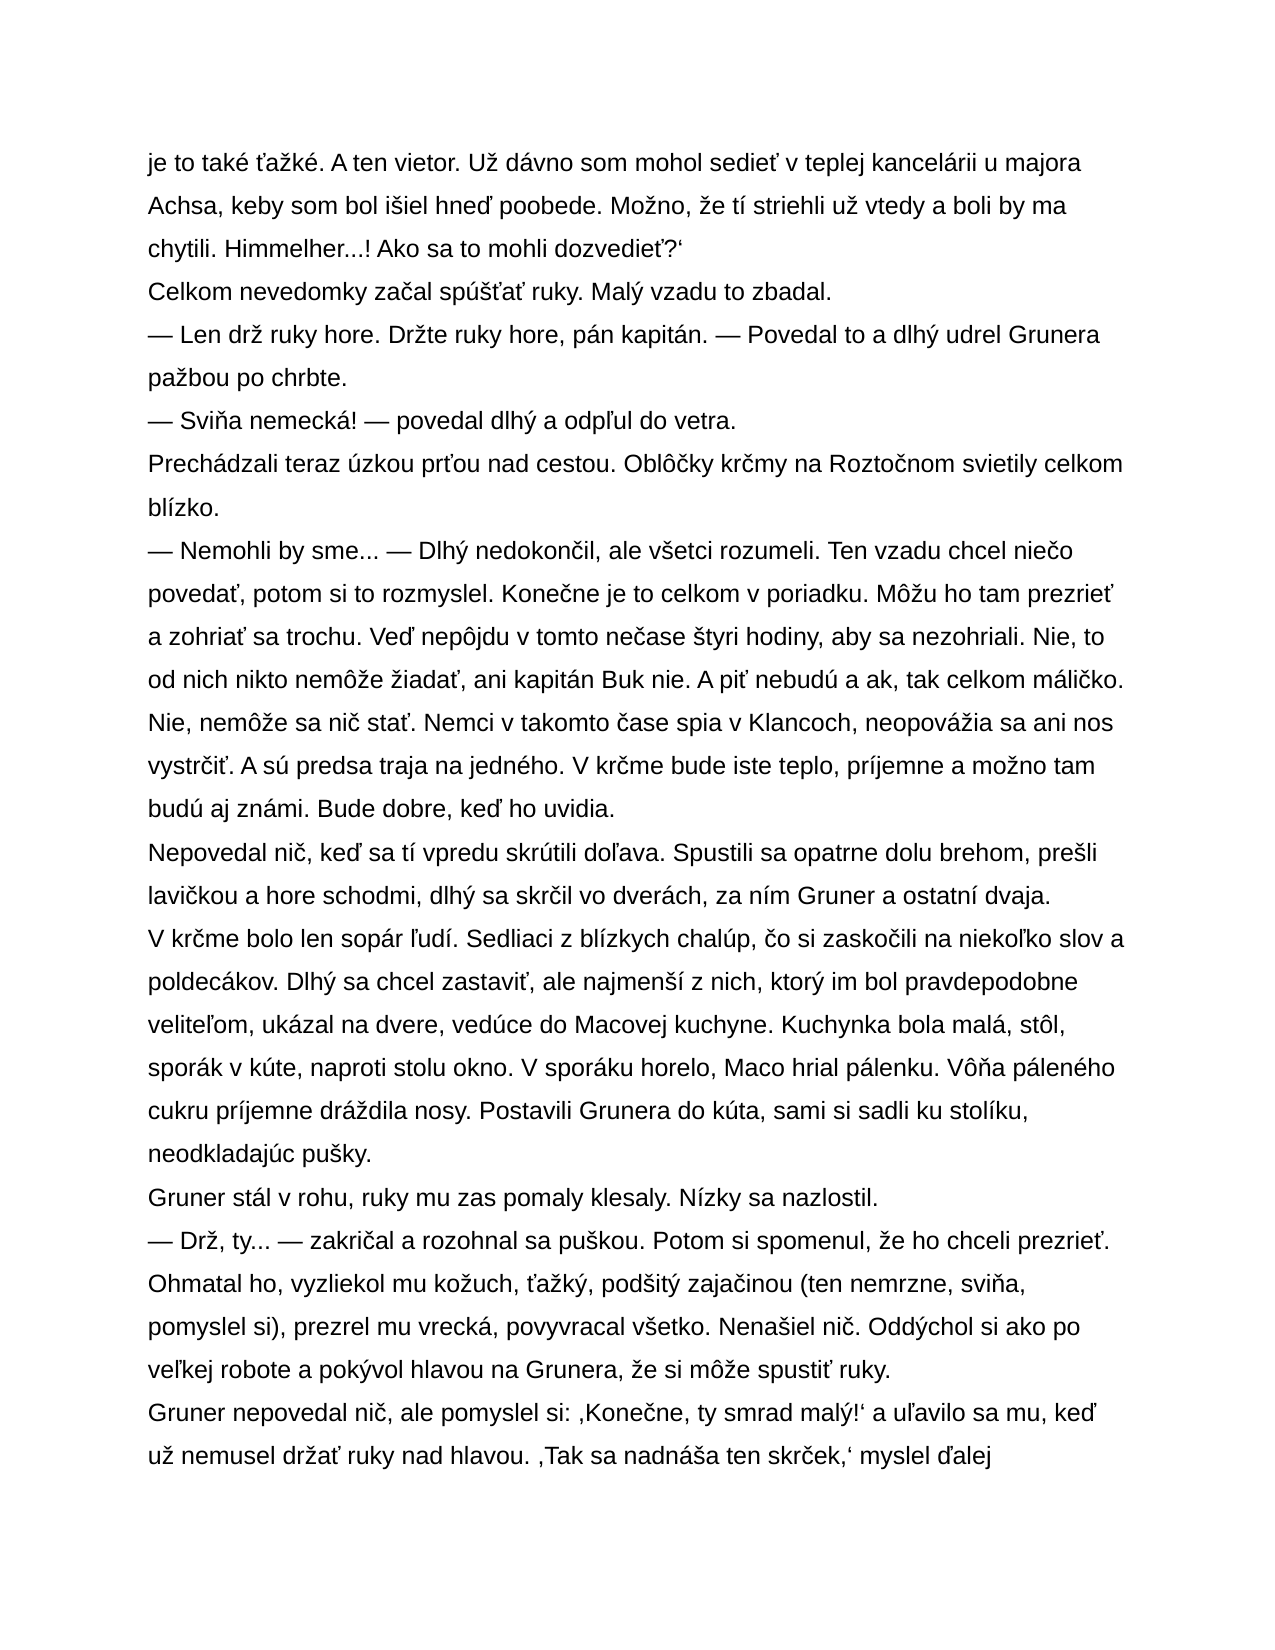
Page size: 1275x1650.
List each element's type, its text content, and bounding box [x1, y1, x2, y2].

text Celkom nevedomky začal spúšťať ruky. Malý vzadu to zbadal. [148, 277, 1127, 306]
text Gruner stál v rohu, ruky mu zas pomaly klesaly. Nízky sa nazlostil. [148, 1183, 1127, 1211]
text V krčme bolo len sopár ľudí. Sedliaci z blízkych chalúp, čo si zaskočili na niekoľko slov a poldecákov. Dlhý sa chcel zastaviť, ale najmenší z nich, ktorý im bol pravdepodobne veliteľom, ukázal na dvere, vedúce do Macovej kuchyne. Kuchynka bola malá, stôl, sporák v kúte, naproti stolu okno. V sporáku horelo, Maco hrial pálenku. Vôňa páleného cukru príjemne dráždila nosy. Postavili Grunera do kúta, sami si sadli ku stolíku, neodkladajúc pušky. [148, 924, 1127, 1168]
text — Sviňa nemecká! — povedal dlhý a odpľul do vetra. [148, 406, 1127, 435]
text Prechádzali teraz úzkou prťou nad cestou. Oblôčky krčmy na Roztočnom svietily celkom blízko. [148, 449, 1127, 521]
text Gruner nepovedal nič, ale pomyslel si: ,Konečne, ty smrad malý!‘ a uľavilo sa mu, keď už nemusel držať ruky nad hlavou. ,Tak sa nadnáša ten skrček,‘ myslel ďalej [148, 1398, 1127, 1470]
text — Len drž ruky hore. Držte ruky hore, pán kapitán. — Povedal to a dlhý udrel Grunera pažbou po chrbte. [148, 320, 1127, 392]
text — Nemohli by sme... — Dlhý nedokončil, ale všetci rozumeli. Ten vzadu chcel niečo povedať, potom si to rozmyslel. Konečne je to celkom v poriadku. Môžu ho tam prezrieť a zohriať sa trochu. Veď nepôjdu v tomto nečase štyri hodiny, aby sa nezohriali. Nie, to od nich nikto nemôže žiadať, ani kapitán Buk nie. A piť nebudú a ak, tak celkom máličko. Nie, nemôže sa nič stať. Nemci v takomto čase spia v Klancoch, neopovážia sa ani nos vystrčiť. A sú predsa traja na jedného. V krčme bude iste teplo, príjemne a možno tam budú aj známi. Bude dobre, keď ho uvidia. [148, 536, 1127, 823]
text je to také ťažké. A ten vietor. Už dávno som mohol sedieť v teplej kancelárii u majora Achsa, keby som bol išiel hneď poobede. Možno, že tí striehli už vtedy a boli by ma chytili. Himmelher...! Ako sa to mohli dozvedieť?‘ [148, 148, 1127, 263]
text Nepovedal nič, keď sa tí vpredu skrútili doľava. Spustili sa opatrne dolu brehom, prešli lavičkou a hore schodmi, dlhý sa skrčil vo dverách, za ním Gruner a ostatní dvaja. [148, 838, 1127, 909]
text — Drž, ty... — zakričal a rozohnal sa puškou. Potom si spomenul, že ho chceli prezrieť. Ohmatal ho, vyzliekol mu kožuch, ťažký, podšitý zajačinou (ten nemrzne, sviňa, pomyslel si), prezrel mu vrecká, povyvracal všetko. Nenašiel nič. Oddýchol si ako po veľkej robote a pokývol hlavou na Grunera, že si môže spustiť ruky. [148, 1226, 1127, 1384]
